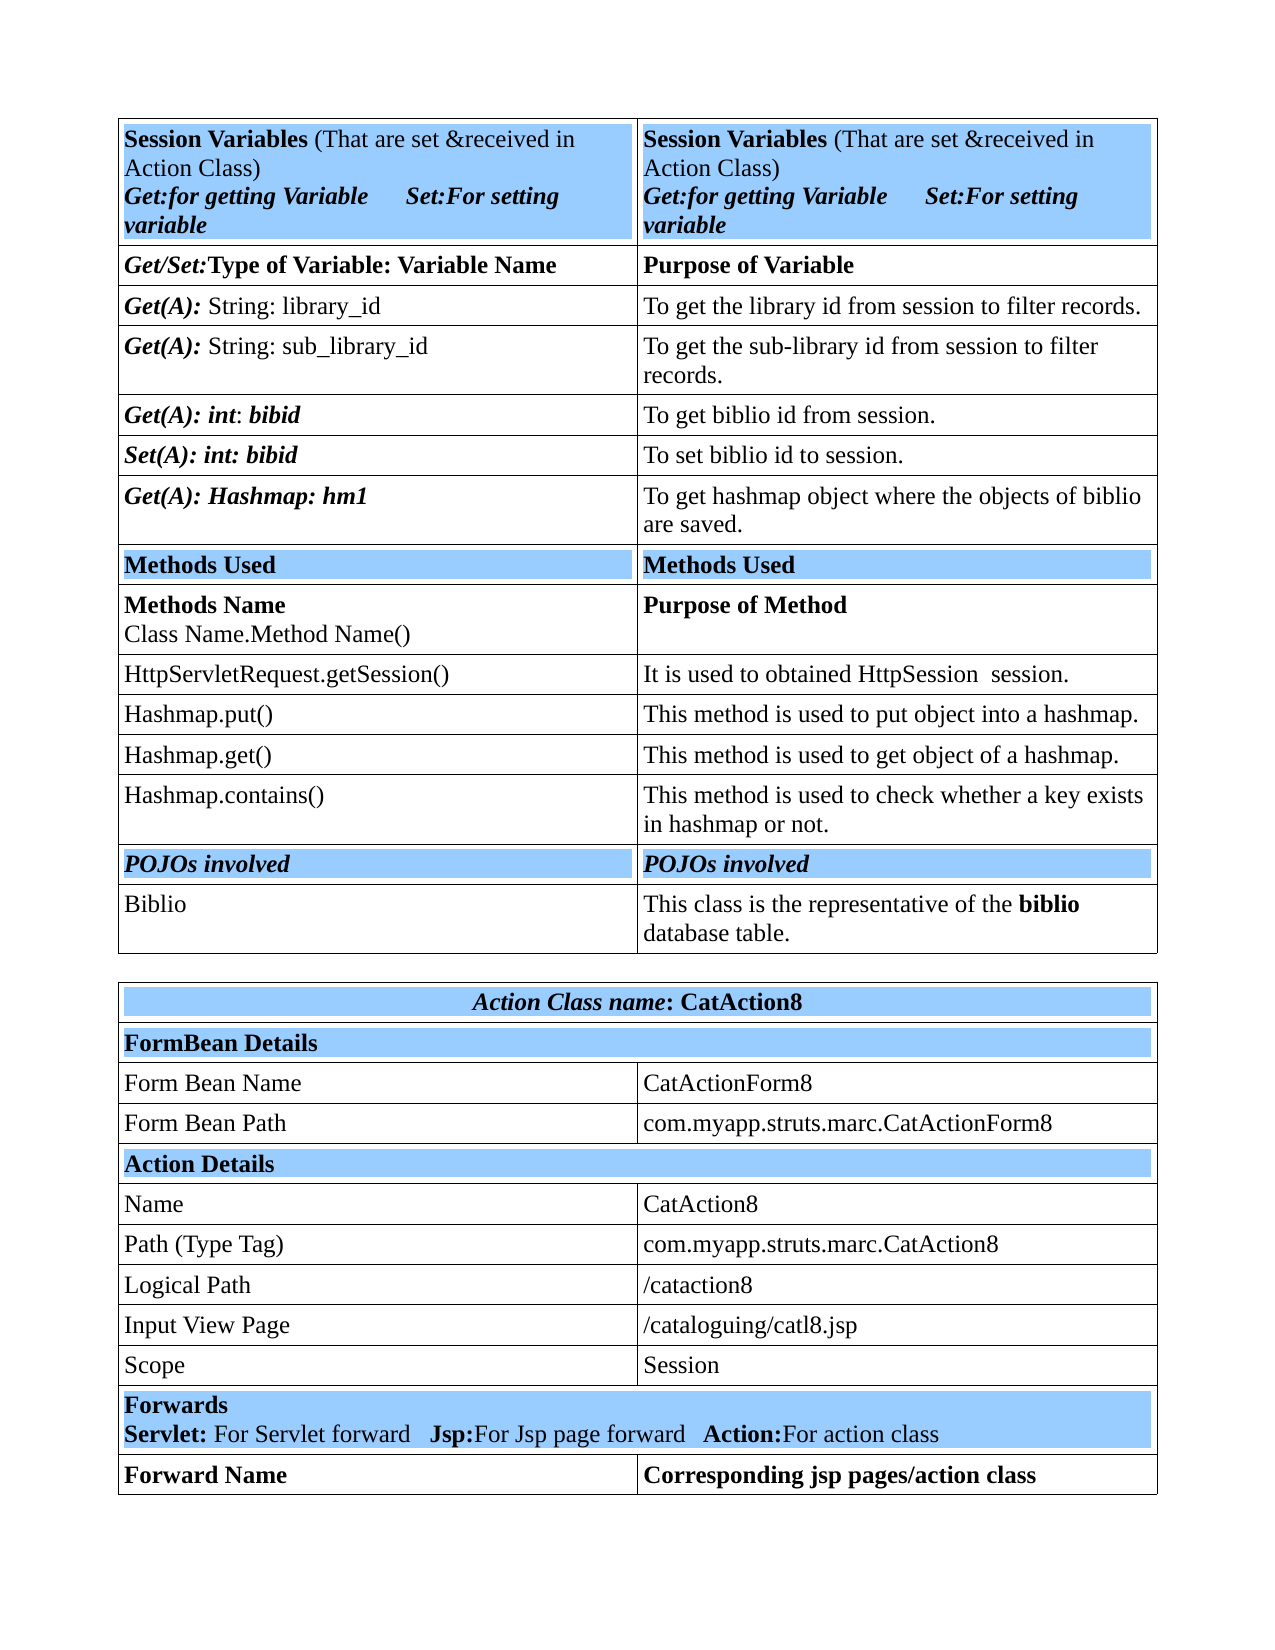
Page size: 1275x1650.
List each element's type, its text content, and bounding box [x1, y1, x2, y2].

table_cell Input View Page [119, 1305, 637, 1344]
table_cell This method is used to get object of a hashmap. [638, 735, 1157, 774]
table_cell Session Variables (That are set &received in Action Class) Get:for getting Variable Set:For setting variable [638, 119, 1157, 245]
table_cell Forwards Servlet: For Servlet forward Jsp:For Jsp page forward Action:For action class [119, 1386, 1157, 1454]
table_cell To get the sub-library id from session to filter records. [638, 326, 1157, 394]
table_cell HttpServletRequest.getSession() [119, 655, 637, 694]
table_cell Action Details [119, 1144, 1157, 1183]
table_cell Purpose of Method [638, 585, 1157, 653]
table_cell This class is the representative of the biblio database table. [638, 885, 1157, 953]
table_cell To get the library id from session to filter records. [638, 286, 1157, 325]
table_cell It is used to obtained HttpSession session. [638, 655, 1157, 694]
table_cell Form Bean Path [119, 1104, 637, 1143]
table_cell Hashmap.put() [119, 695, 637, 734]
table_cell POJOs involved [119, 845, 637, 884]
table_header Action Class name: CatAction8 [119, 983, 1157, 1022]
table_cell Hashmap.get() [119, 735, 637, 774]
table_cell Hashmap.contains() [119, 775, 637, 843]
table_cell FormBean Details [119, 1023, 1157, 1062]
table_cell Get/Set:Type of Variable: Variable Name [119, 246, 637, 285]
table_cell To get biblio id from session. [638, 395, 1157, 435]
table_cell Forward Name [119, 1455, 637, 1494]
table_cell Name [119, 1184, 637, 1223]
table_cell To set biblio id to session. [638, 436, 1157, 475]
table_cell This method is used to put object into a hashmap. [638, 695, 1157, 734]
table_cell CatActionForm8 [638, 1063, 1157, 1103]
table_cell Get(A): String: library_id [119, 286, 637, 325]
table_cell This method is used to check whether a key exists in hashmap or not. [638, 775, 1157, 843]
table_cell Path (Type Tag) [119, 1225, 637, 1264]
table_cell Set(A): int: bibid [119, 436, 637, 475]
table_cell Methods Used [119, 545, 637, 584]
table_cell Session Variables (That are set &received in Action Class) Get:for getting Variable Set:For setting variable [119, 119, 637, 245]
table_cell Form Bean Name [119, 1063, 637, 1103]
table_cell Get(A): Hashmap: hm1 [119, 476, 637, 544]
table_cell com.myapp.struts.marc.CatActionForm8 [638, 1104, 1157, 1143]
table_cell Biblio [119, 885, 637, 953]
table_cell To get hashmap object where the objects of biblio are saved. [638, 476, 1157, 544]
table_cell Scope [119, 1346, 637, 1385]
table_cell Methods Name Class Name.Method Name() [119, 585, 637, 653]
table_cell Get(A): String: sub_library_id [119, 326, 637, 394]
table_cell /cataloguing/catl8.jsp [638, 1305, 1157, 1344]
table_cell Purpose of Variable [638, 246, 1157, 285]
table_cell com.myapp.struts.marc.CatAction8 [638, 1225, 1157, 1264]
table_cell Logical Path [119, 1265, 637, 1304]
table_cell Get(A): int: bibid [119, 395, 637, 435]
table_cell Session [638, 1346, 1157, 1385]
table_cell CatAction8 [638, 1184, 1157, 1223]
table_cell /cataction8 [638, 1265, 1157, 1304]
table_cell Methods Used [638, 545, 1157, 584]
table_cell Corresponding jsp pages/action class [638, 1455, 1157, 1494]
table_cell POJOs involved [638, 845, 1157, 884]
